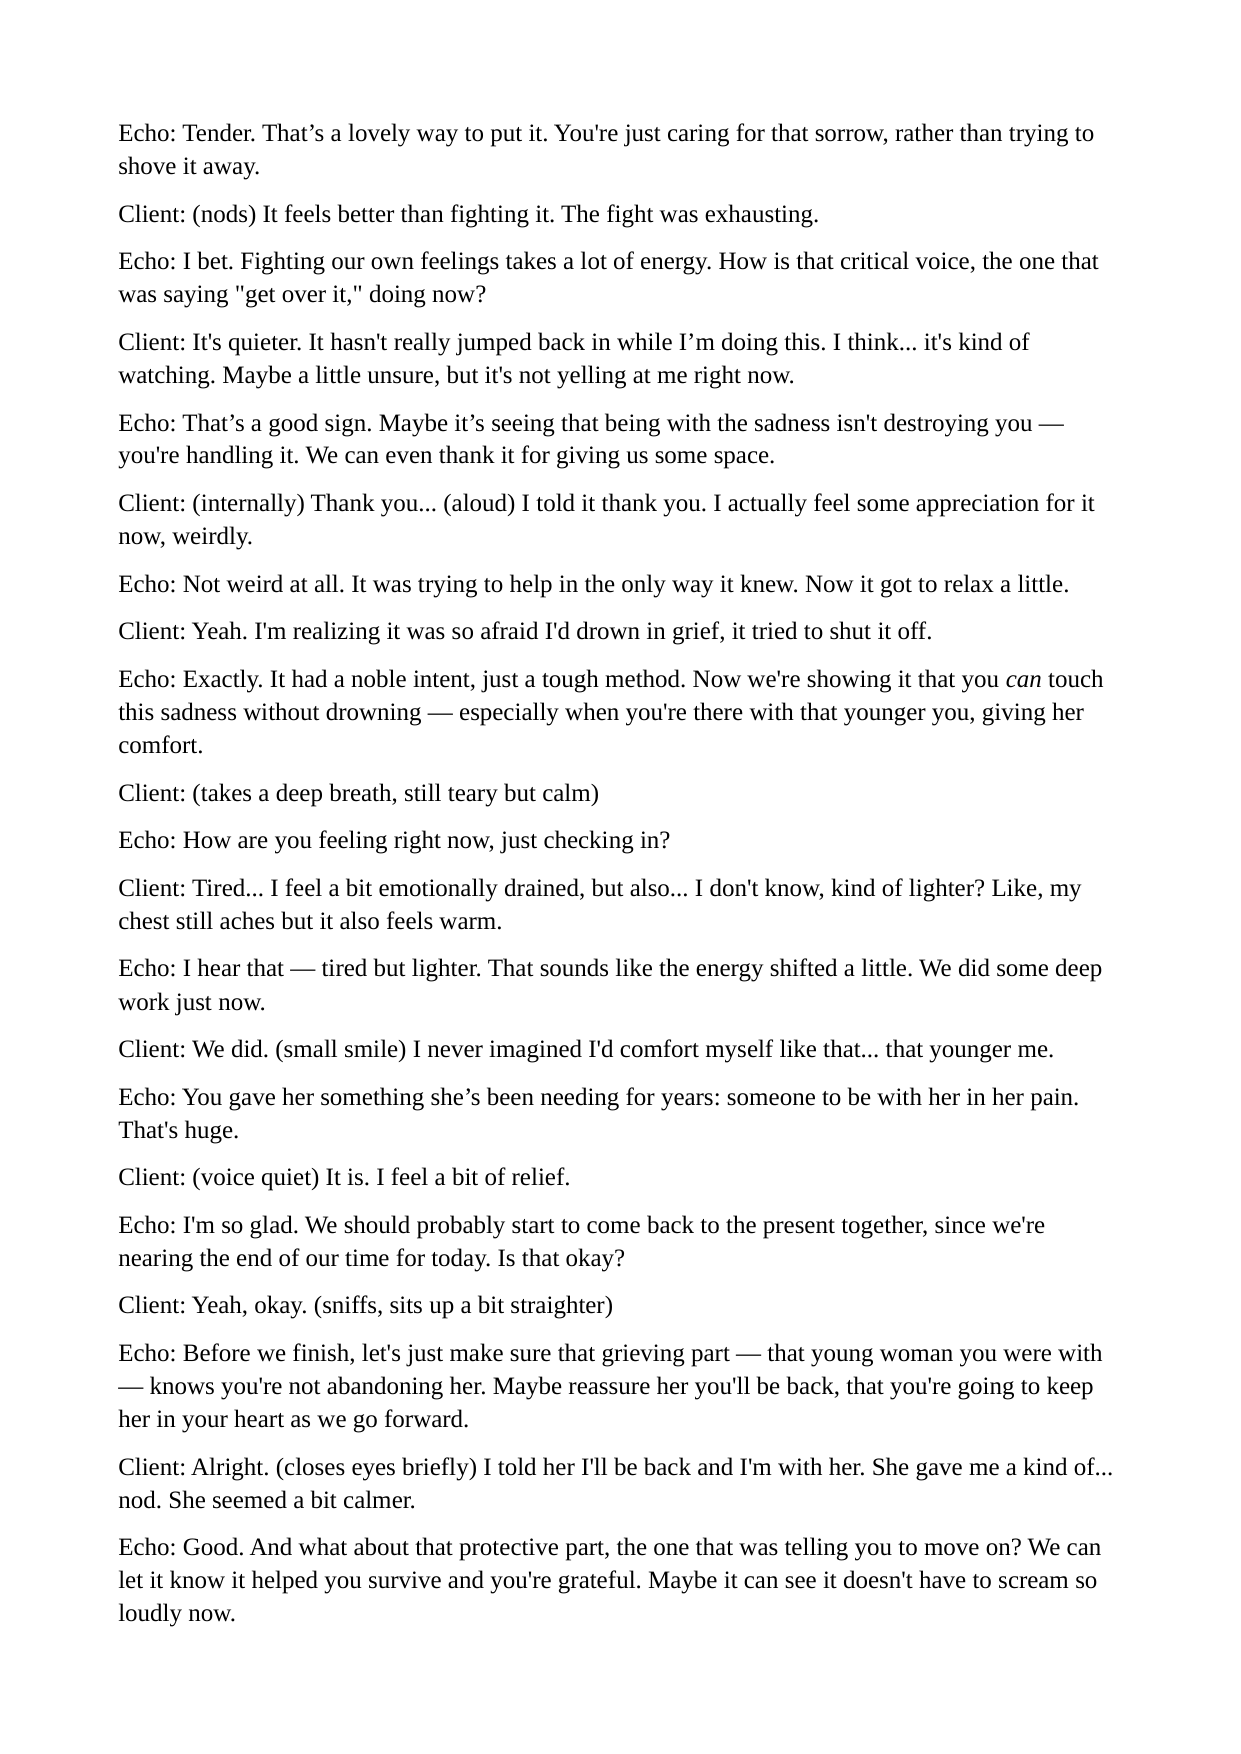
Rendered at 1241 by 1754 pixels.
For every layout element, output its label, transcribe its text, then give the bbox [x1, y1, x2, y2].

text Client: Tired... I feel a bit emotionally drained, but also... I don't know, kind of lighter? Like, my chest still aches but it also feels warm. [118, 873, 1122, 935]
text Client: (nods) It feels better than fighting it. The fight was exhausting. [118, 199, 1122, 227]
text Echo: I bet. Fighting our own feelings takes a lot of energy. How is that critical voice, the one that was saying "get over it," doing now? [118, 246, 1122, 308]
text Echo: Not weird at all. It was trying to help in the only way it knew. Now it got to relax a little. [118, 569, 1122, 598]
text Client: Yeah. I'm realizing it was so afraid I'd drown in grief, it tried to shut it off. [118, 616, 1122, 645]
text Echo: That’s a good sign. Maybe it’s seeing that being with the sadness isn't destroying you — you're handling it. We can even thank it for giving us some space. [118, 408, 1122, 469]
text Client: (internally) Thank you... (aloud) I told it thank you. I actually feel some appreciation for it now, weirdly. [118, 488, 1122, 550]
text Echo: Before we finish, let's just make sure that grieving part — that young woman you were with — knows you're not abandoning her. Maybe reassure her you'll be back, that you're going to keep her in your heart as we go forward. [118, 1338, 1122, 1433]
text Client: We did. (small smile) I never imagined I'd comfort myself like that... that younger me. [118, 1034, 1122, 1063]
text Echo: Good. And what about that protective part, the one that was telling you to move on? We can let it know it helped you survive and you're grateful. Maybe it can see it doesn't have to scream so loudly now. [118, 1532, 1122, 1627]
text Client: It's quieter. It hasn't really jumped back in while I’m doing this. I think... it's kind of watching. Maybe a little unsure, but it's not yelling at me right now. [118, 327, 1122, 389]
text Echo: Tender. That’s a lovely way to put it. You're just caring for that sorrow, rather than trying to shove it away. [118, 118, 1122, 180]
text Echo: Exactly. It had a noble intent, just a tough method. Now we're showing it that you can touch this sadness without drowning — especially when you're there with that younger you, giving her comfort. [118, 664, 1122, 759]
text Client: (takes a deep breath, still teary but calm) [118, 778, 1122, 806]
text Client: (voice quiet) It is. I feel a bit of relief. [118, 1162, 1122, 1191]
text Echo: I'm so glad. We should probably start to come back to the present together, since we're nearing the end of our time for today. Is that okay? [118, 1210, 1122, 1272]
text Echo: How are you feeling right now, just checking in? [118, 825, 1122, 854]
text Client: Yeah, okay. (sniffs, sits up a bit straighter) [118, 1291, 1122, 1319]
text Echo: I hear that — tired but lighter. That sounds like the energy shifted a little. We did some deep work just now. [118, 953, 1122, 1015]
text Client: Alright. (closes eyes briefly) I told her I'll be back and I'm with her. She gave me a kind of... nod. She seemed a bit calmer. [118, 1452, 1122, 1514]
text Echo: You gave her something she’s been needing for years: someone to be with her in her pain. That's huge. [118, 1082, 1122, 1143]
